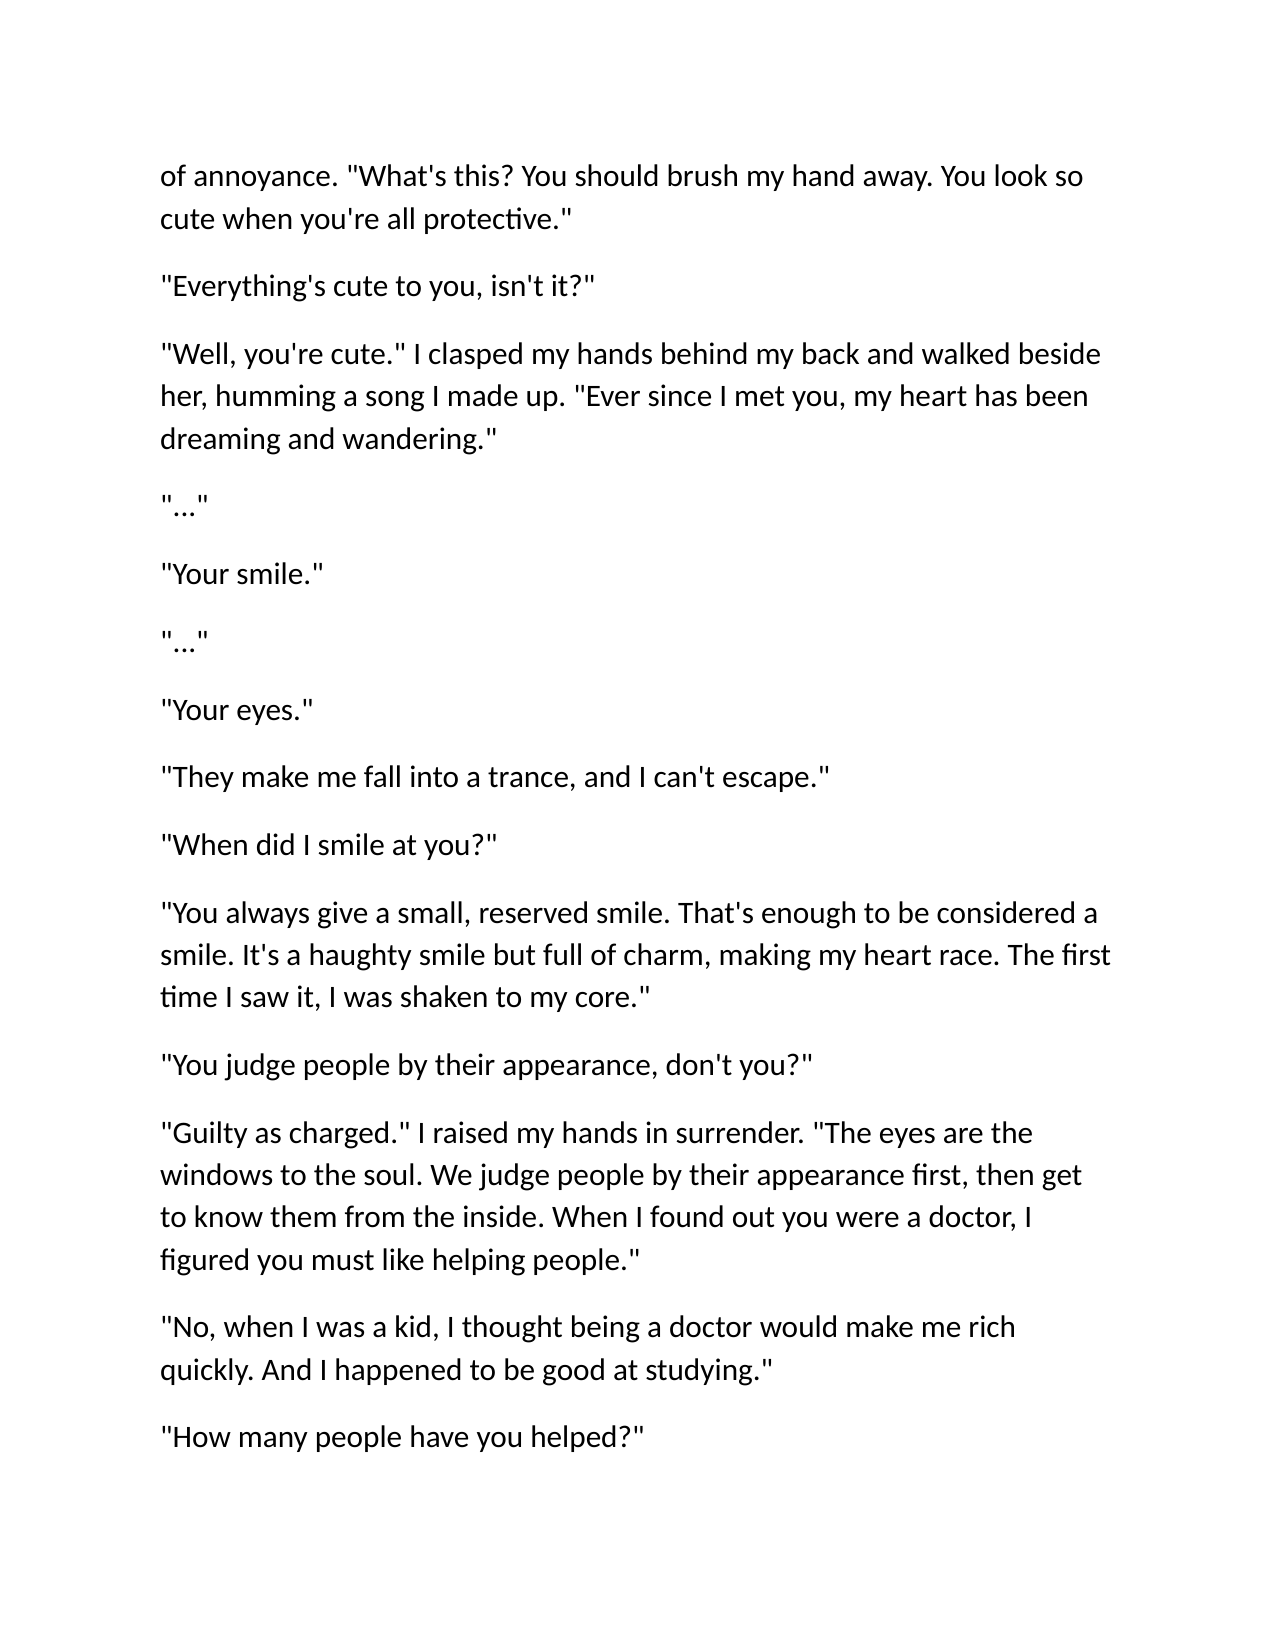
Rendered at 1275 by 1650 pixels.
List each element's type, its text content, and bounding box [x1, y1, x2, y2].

text "You judge people by their appearance, don't you?" [160, 1045, 1113, 1083]
text "Guilty as charged." I raised my hands in surrender. "The eyes are the windows to the soul. We judge people by their appearance first, then get to know them from the inside. When I found out you were a doctor, I figured you must like helping people." [160, 1113, 1113, 1278]
text "Everything's cute to you, isn't it?" [160, 266, 1113, 304]
text of annoyance. "What's this? You should brush my hand away. You look so cute when you're all protective." [160, 156, 1113, 237]
text "How many people have you helped?" [160, 1417, 1113, 1455]
text "When did I smile at you?" [160, 825, 1113, 863]
text "No, when I was a kid, I thought being a doctor would make me rich quickly. And I happened to be good at studying." [160, 1307, 1113, 1388]
text "Your eyes." [160, 689, 1113, 728]
text "..." [160, 622, 1113, 660]
text "They make me fall into a trance, and I can't escape." [160, 757, 1113, 795]
text "..." [160, 486, 1113, 524]
text "You always give a small, reserved smile. That's enough to be considered a smile. It's a haughty smile but full of charm, making my heart race. The first time I saw it, I was shaken to my core." [160, 893, 1113, 1015]
text "Well, you're cute." I clasped my hands behind my back and walked beside her, humming a song I made up. "Ever since I met you, my heart has been dreaming and wandering." [160, 334, 1113, 457]
text "Your smile." [160, 554, 1113, 592]
